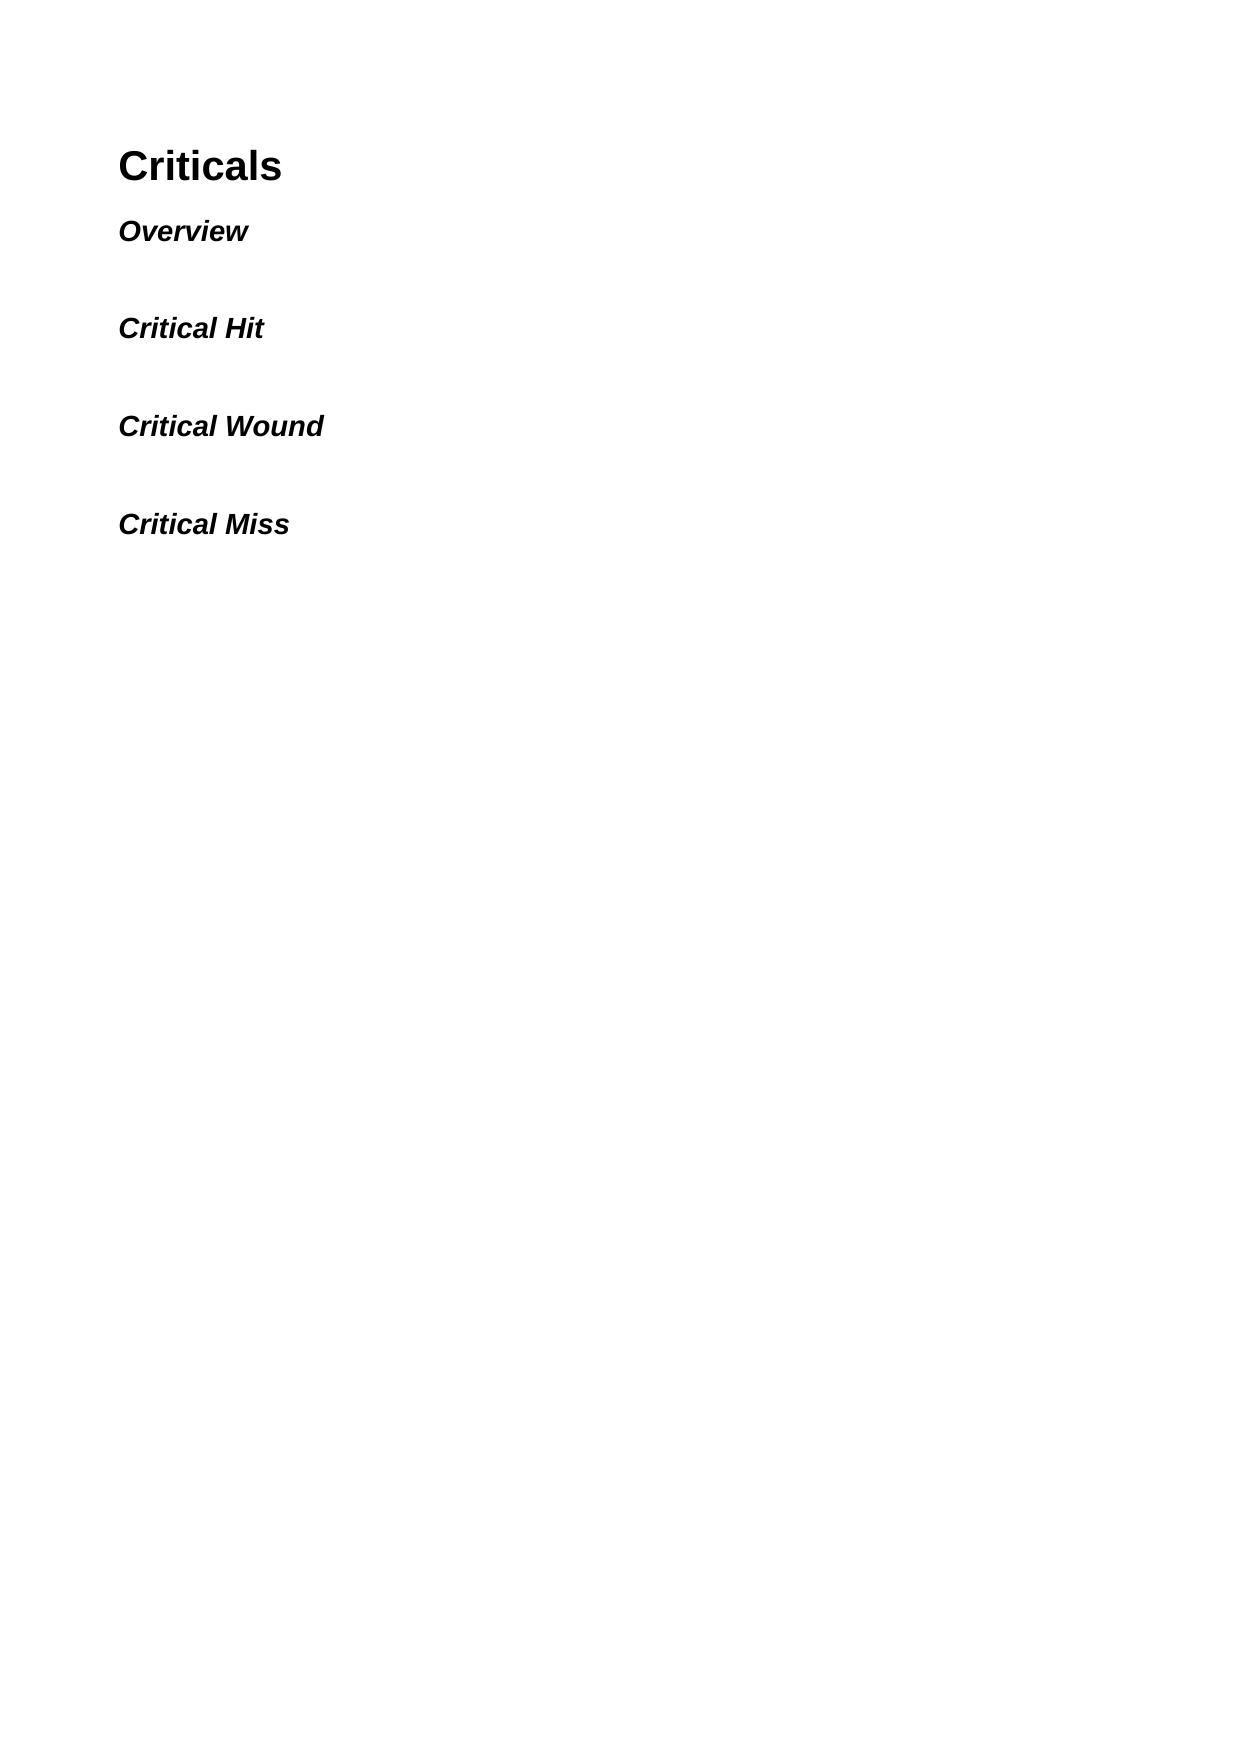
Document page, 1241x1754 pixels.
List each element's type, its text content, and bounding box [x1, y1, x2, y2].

subtitle Critical Miss [118, 508, 1122, 541]
subtitle Critical Wound [118, 410, 1122, 443]
subtitle Overview [118, 215, 1122, 247]
subtitle Criticals [118, 143, 1122, 190]
subtitle Critical Hit [118, 312, 1122, 345]
